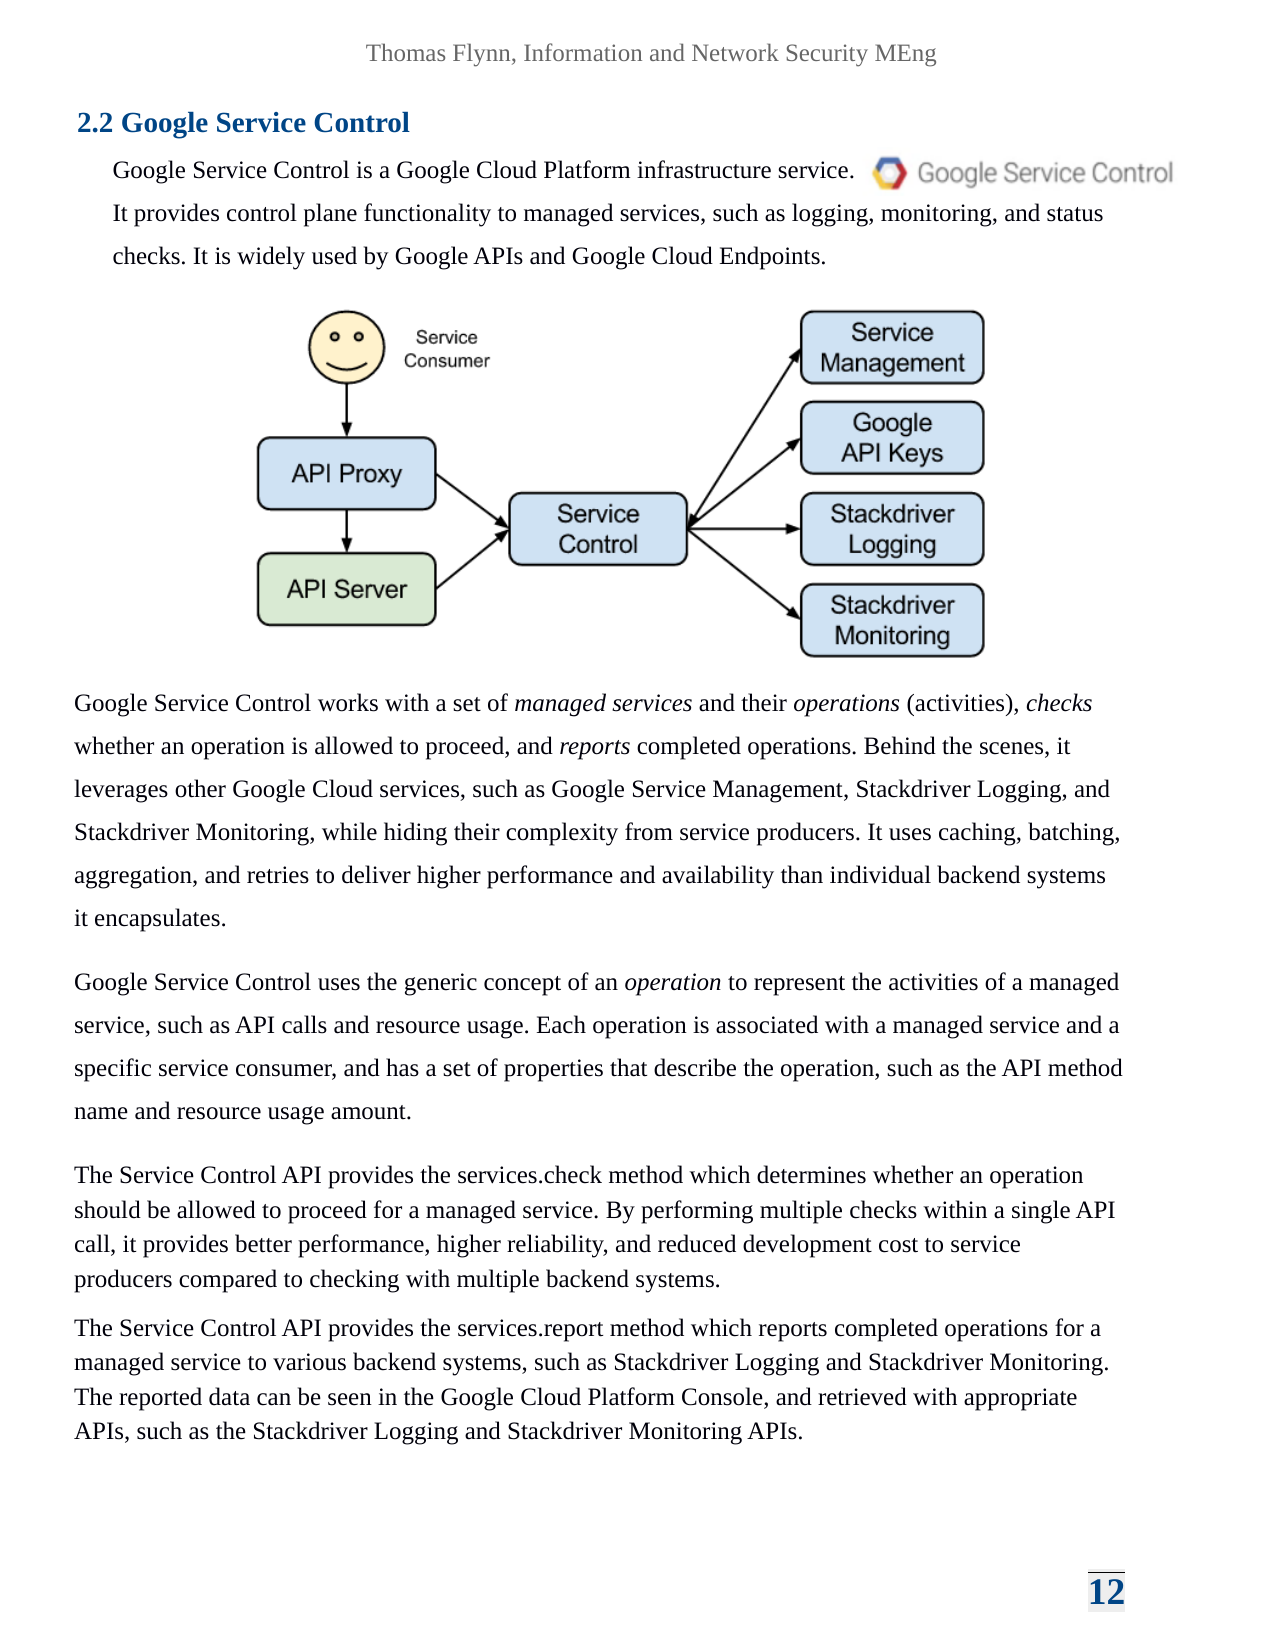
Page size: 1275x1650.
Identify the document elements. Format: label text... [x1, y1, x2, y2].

subtitle 2.2 Google Service Control [74, 105, 1125, 138]
text Google Service Control uses the generic concept of an operation to represent the activities of a managed service, such as API calls and resource usage. Each operation is associated with a managed service and a specific service consumer, and has a set of properties that describe the operation, such as the API method name and resource usage amount. [74, 967, 1125, 1125]
text Google Service Control works with a set of managed services and their operations (activities), checks whether an operation is allowed to proceed, and reports completed operations. Behind the scenes, it leverages other Google Cloud services, such as Google Service Management, Stackdriver Logging, and Stackdriver Monitoring, while hiding their complexity from service producers. It uses caching, batching, aggregation, and retries to deliver higher performance and availability than individual backend systems it encapsulates. [74, 688, 1125, 932]
text Google Service Control is a Google Cloud Platform infrastructure service. It provides control plane functionality to managed services, such as logging, monitoring, and status checks. It is widely used by Google APIs and Google Cloud Endpoints. [112, 155, 1125, 270]
picture [235, 278, 997, 665]
text The Service Control API provides the services.report method which reports completed operations for a managed service to various backend systems, such as Stackdriver Logging and Stackdriver Monitoring. The reported data can be seen in the Google Cloud Platform Console, and retrieved with appropriate APIs, such as the Stackdriver Logging and Stackdriver Monitoring APIs. [74, 1313, 1125, 1445]
picture [857, 147, 1189, 196]
text The Service Control API provides the services.check method which determines whether an operation should be allowed to proceed for a managed service. By performing multiple checks within a single API call, it provides better performance, higher reliability, and reduced development cost to service producers compared to checking with multiple backend systems. [74, 1160, 1125, 1292]
